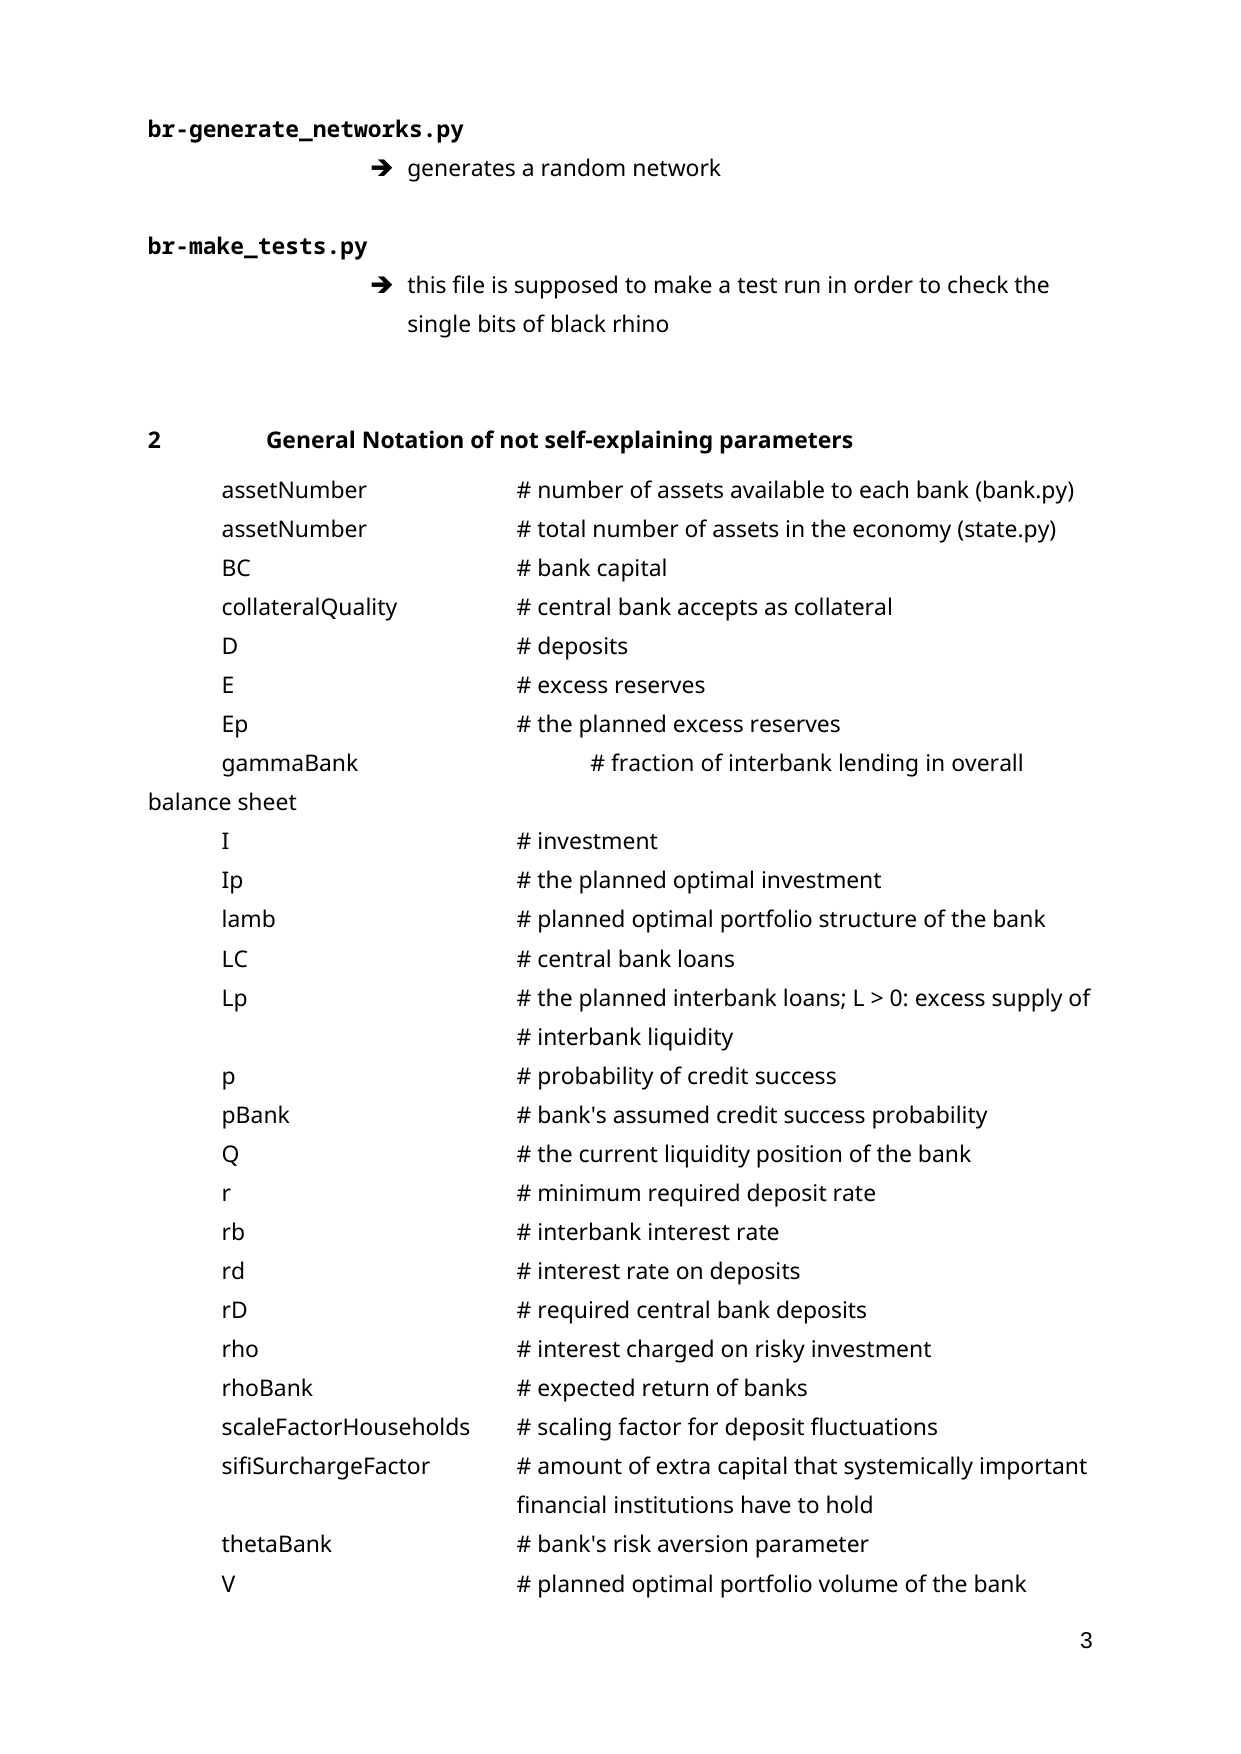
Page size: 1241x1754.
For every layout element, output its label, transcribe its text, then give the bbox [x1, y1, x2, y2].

text Lp # the planned interbank loans; L > 0: excess supply of [221, 982, 1093, 1013]
text lamb # planned optimal portfolio structure of the bank [221, 903, 1093, 935]
text Ep # the planned excess reserves [221, 708, 1093, 739]
text I # investment [221, 825, 1093, 857]
text rho # interest charged on risky investment [221, 1333, 1093, 1364]
text Ip # the planned optimal investment [221, 864, 1093, 896]
text sifiSurchargeFactor # amount of extra capital that systemically important financial institutions have to hold [221, 1450, 1093, 1521]
text rhoBank # expected return of banks [148, 1372, 1093, 1403]
list this file is supposed to make a test run in order to check the single bits of black rhino [369, 269, 1093, 339]
text E # excess reserves [221, 669, 1093, 700]
text r # minimum required deposit rate [148, 1177, 1093, 1208]
list generates a random network [369, 152, 1093, 183]
text assetNumber # total number of assets in the economy (state.py) [221, 513, 1093, 544]
text rb # interbank interest rate [148, 1216, 1093, 1247]
text assetNumber # number of assets available to each bank (bank.py) [221, 474, 1093, 505]
text pBank # bank's assumed credit success probability [148, 1099, 1093, 1130]
text BC # bank capital [221, 552, 1093, 583]
subtitle General Notation of not self-explaining parameters [148, 424, 1093, 455]
text rd # interest rate on deposits [148, 1255, 1093, 1286]
text # interbank liquidity [221, 1021, 1093, 1052]
text br-generate_networks.py [148, 113, 1093, 144]
text scaleFactorHouseholds # scaling factor for deposit fluctuations [221, 1411, 1093, 1442]
text D # deposits [221, 630, 1093, 661]
text rD # required central bank deposits [221, 1294, 1093, 1325]
text br-make_tests.py [148, 230, 1093, 261]
text LC # central bank loans [221, 942, 1093, 974]
text p # probability of credit success [221, 1060, 1093, 1091]
text collateralQuality # central bank accepts as collateral [148, 591, 1093, 622]
text V # planned optimal portfolio volume of the bank [221, 1567, 1093, 1599]
text gammaBank # fraction of interbank lending in overall balance sheet [148, 747, 1093, 817]
text thetaBank # bank's risk aversion parameter [148, 1528, 1093, 1560]
text Q # the current liquidity position of the bank [221, 1138, 1093, 1169]
